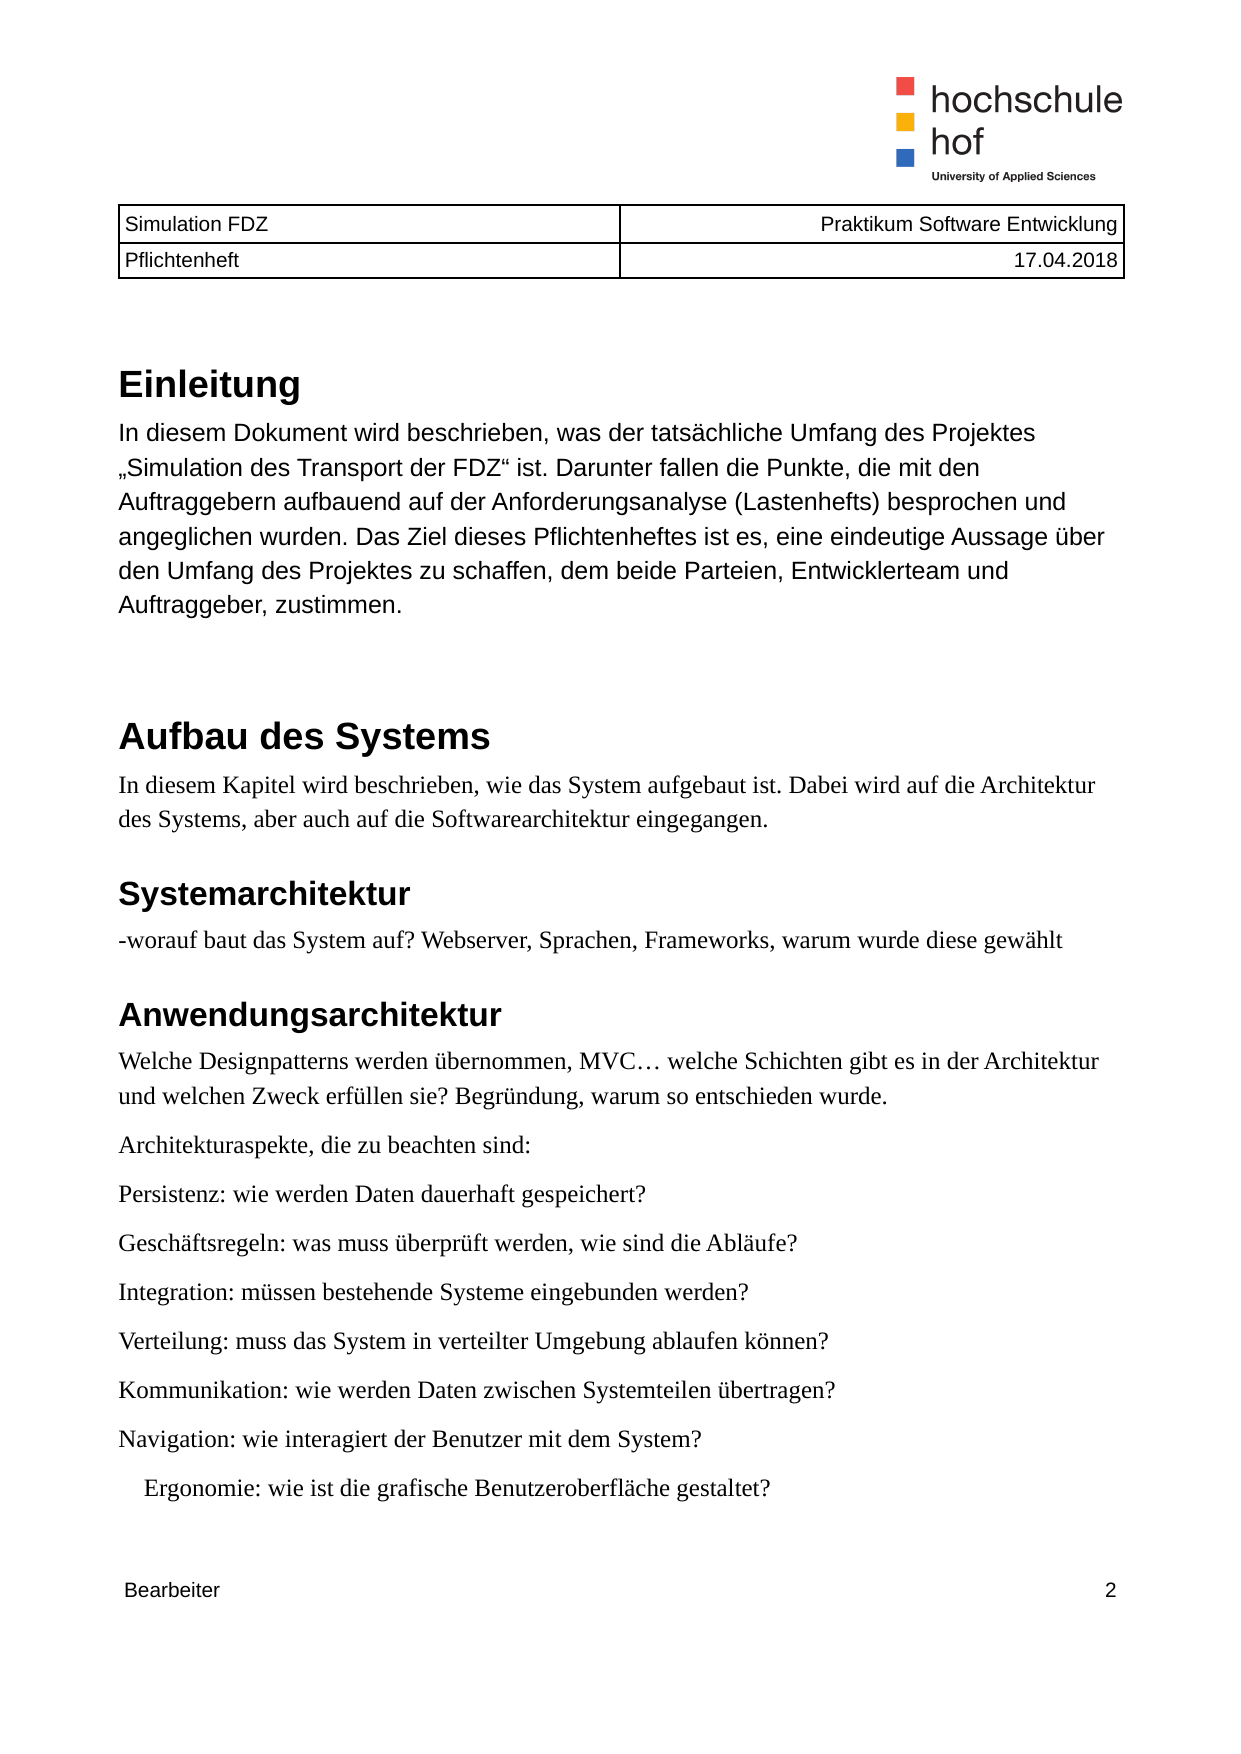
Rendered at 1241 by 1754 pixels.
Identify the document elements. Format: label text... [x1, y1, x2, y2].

text Verteilung: muss das System in verteilter Umgebung ablaufen können?  [118, 1326, 1122, 1355]
text  Ergonomie: wie ist die grafische Benutzeroberfläche gestaltet? [118, 1473, 1122, 1502]
text -worauf baut das System auf? Webserver, Sprachen, Frameworks, warum wurde diese gewählt [118, 925, 1122, 954]
text Architekturaspekte, die zu beachten sind: [118, 1130, 1122, 1158]
text Welche Designpatterns werden übernommen, MVC… welche Schichten gibt es in der Architektur und welchen Zweck erfüllen sie? Begründung, warum so entschieden wurde. [118, 1046, 1122, 1109]
picture [896, 77, 1122, 182]
text Navigation: wie interagiert der Benutzer mit dem System? [118, 1424, 1122, 1453]
text Geschäftsregeln: was muss überprüft werden, wie sind die Abläufe?  [118, 1228, 1122, 1257]
text Integration: müssen bestehende Systeme eingebunden werden?  [118, 1277, 1122, 1306]
text In diesem Kapitel wird beschrieben, wie das System aufgebaut ist. Dabei wird auf die Architektur des Systems, aber auch auf die Softwarearchitektur eingegangen. [118, 770, 1122, 833]
subtitle Aufbau des Systems [118, 713, 1122, 757]
text In diesem Dokument wird beschrieben, was der tatsächliche Umfang des Projektes „Simulation des Transport der FDZ“ ist. Darunter fallen die Punkte, die mit den Auftraggebern aufbauend auf der Anforderungsanalyse (Lastenhefts) besprochen und angeglichen wurden. Das Ziel dieses Pflichtenheftes ist es, eine eindeutige Aussage über den Umfang des Projektes zu schaffen, dem beide Parteien, Entwicklerteam und Auftraggeber, zustimmen. [118, 418, 1122, 619]
subtitle Systemarchitektur [118, 874, 1122, 913]
subtitle Anwendungsarchitektur [118, 995, 1122, 1034]
text Kommunikation: wie werden Daten zwischen Systemteilen übertragen?  [118, 1375, 1122, 1404]
subtitle Einleitung [118, 362, 1122, 406]
text Persistenz: wie werden Daten dauerhaft gespeichert?  [118, 1179, 1122, 1208]
